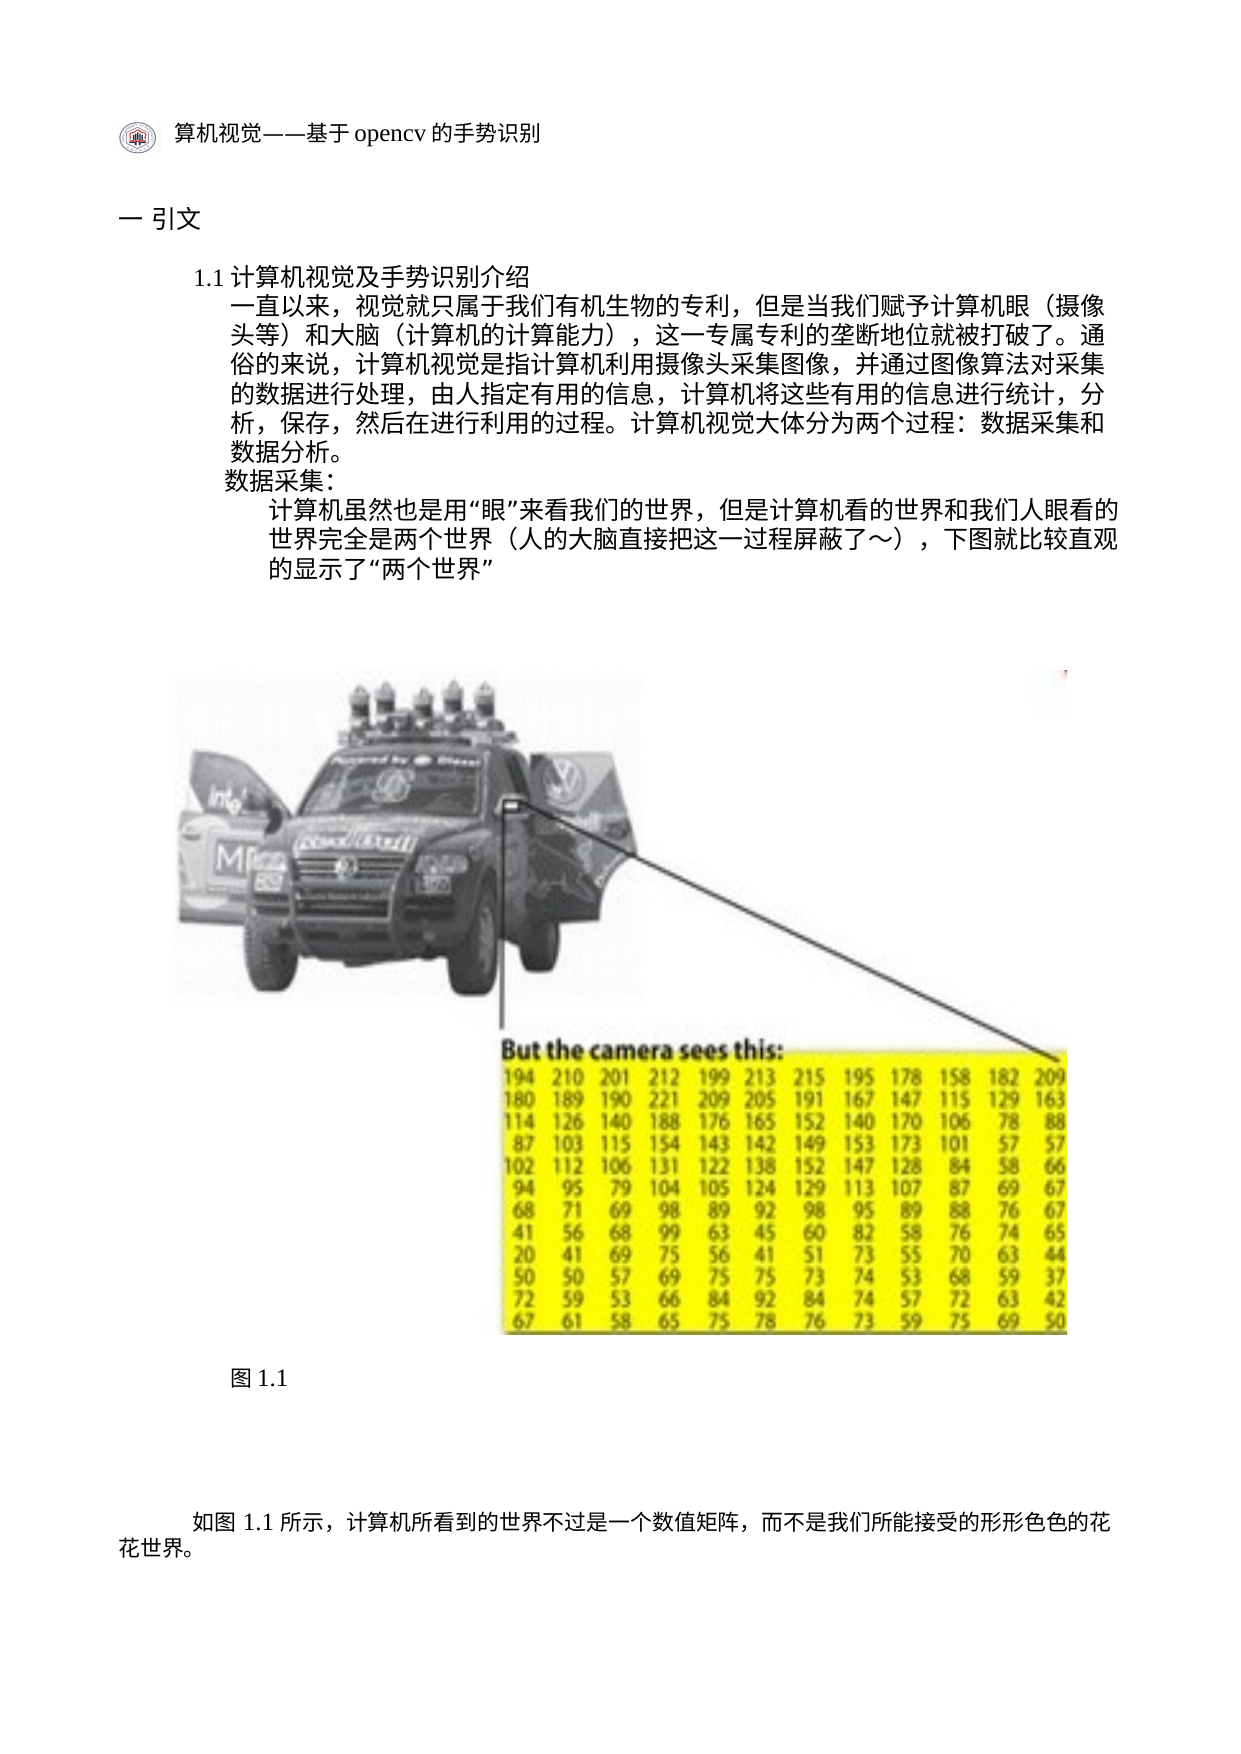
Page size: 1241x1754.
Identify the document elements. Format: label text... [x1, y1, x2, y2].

list 一直以来，视觉就只属于我们有机生物的专利，但是当我们赋予计算机眼（摄像头等）和大脑（计算机的计算能力），这一专属专利的垄断地位就被打破了。通俗的来说，计算机视觉是指计算机利用摄像头采集图像，并通过图像算法对采集的数据进行处理，由人指定有用的信息，计算机将这些有用的信息进行统计，分析，保存，然后在进行利用的过程。计算机视觉大体分为两个过程：数据采集和数据分析。 [193, 292, 1122, 467]
text 如图 1.1 所示，计算机所看到的世界不过是一个数值矩阵，而不是我们所能接受的形形色色的花花世界。 [118, 1507, 1122, 1561]
list 数据采集： [156, 467, 1122, 497]
list 计算机虽然也是用“眼”来看我们的世界，但是计算机看的世界和我们人眼看的世界完全是两个世界（人的大脑直接把这一过程屏蔽了～），下图就比较直观的显示了“两个世界” [231, 497, 1122, 584]
picture [117, 122, 161, 154]
picture [173, 670, 1068, 1335]
text 一 引文 [118, 205, 1122, 234]
list 图1.1 [193, 1363, 1122, 1392]
list 计算机视觉及手势识别介绍 [193, 263, 1122, 292]
